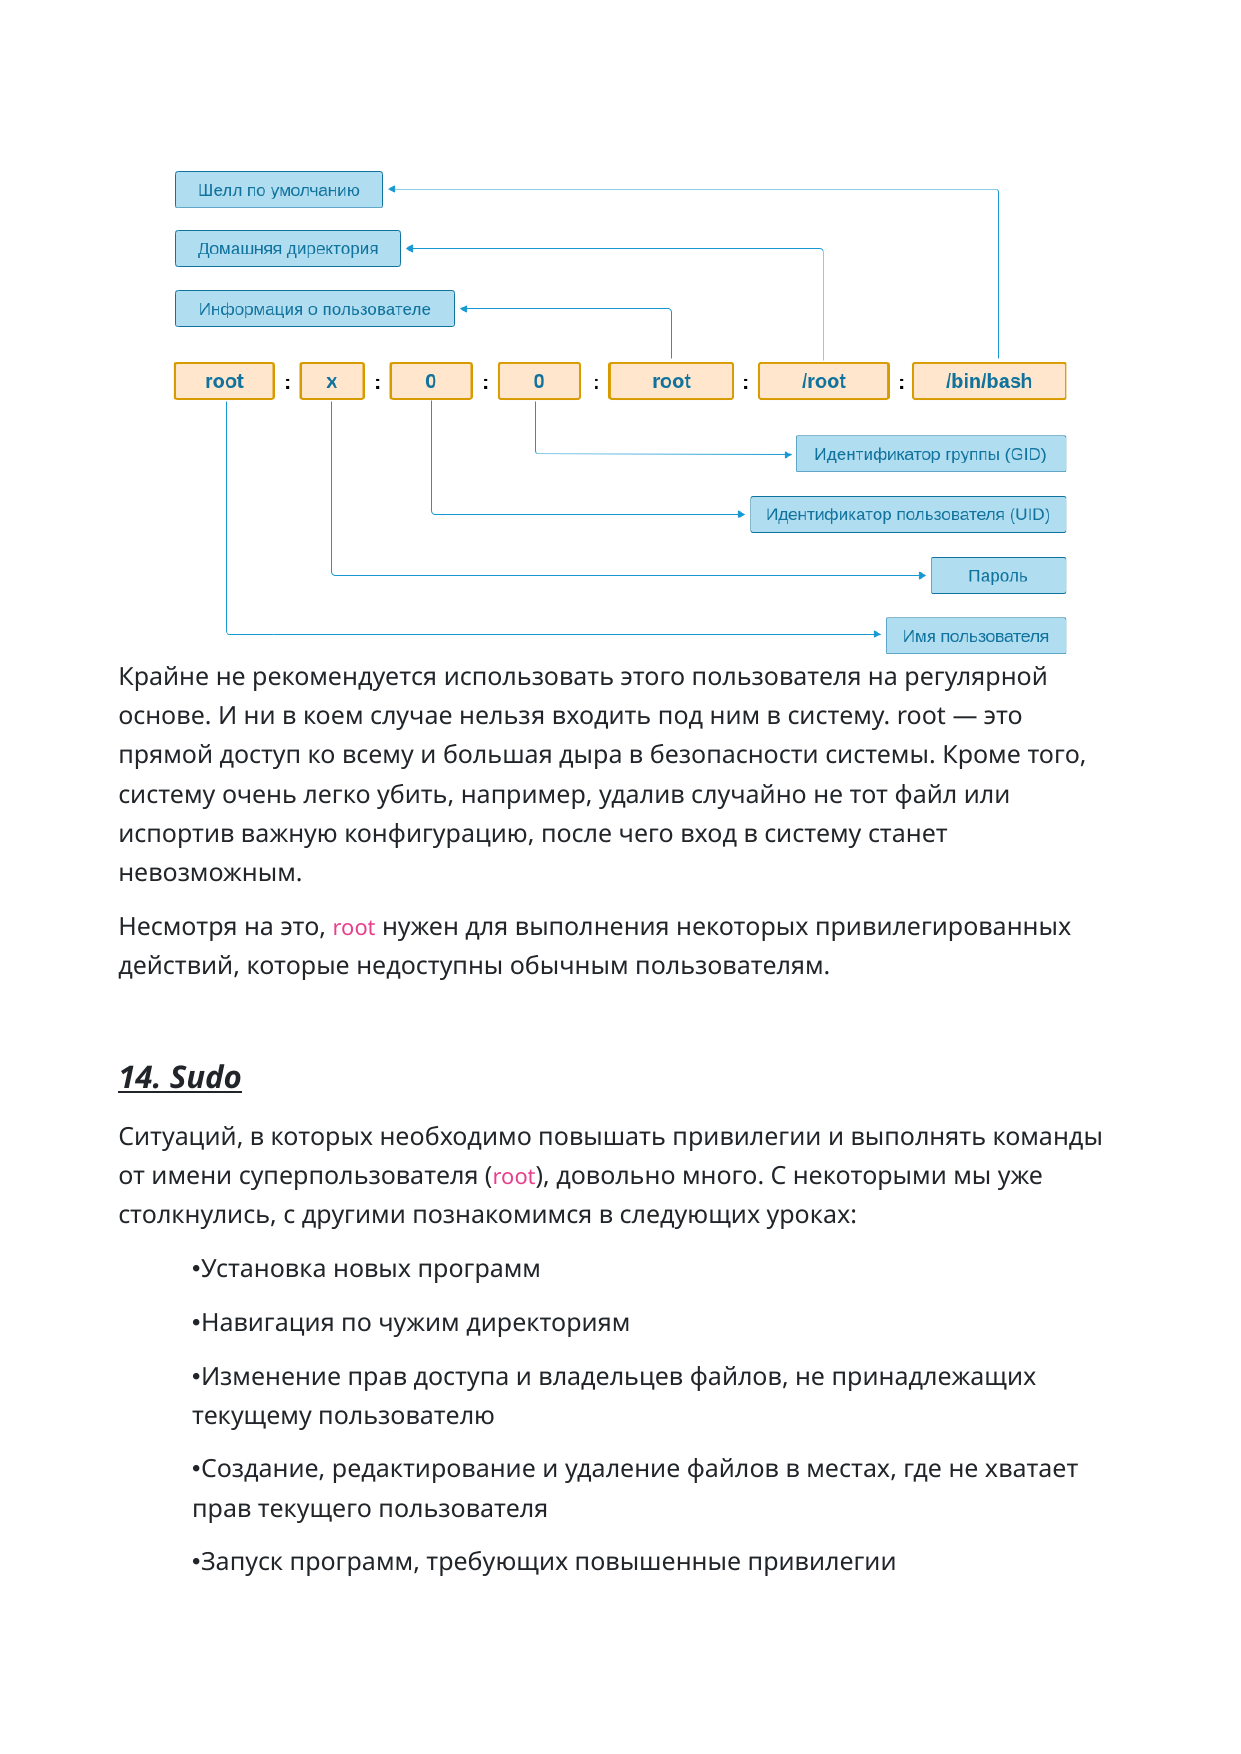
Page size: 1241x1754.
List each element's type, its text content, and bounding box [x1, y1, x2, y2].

text Ситуаций, в которых необходимо повышать привилегии и выполнять команды от имени суперпользователя (root), довольно много. С некоторыми мы уже столкнулись, с другими познакомимся в следующих уроках: [118, 1119, 1122, 1231]
text Несмотря на это, root нужен для выполнения некоторых привилегированных действий, которые недоступны обычным пользователям. [118, 908, 1122, 982]
list Создание, редактирование и удаление файлов в местах, где не хватает прав текущего пользователя [118, 1451, 1122, 1524]
list Навигация по чужим директориям [118, 1304, 1122, 1338]
list Изменение прав доступа и владельцев файлов, не принадлежащих текущему пользователю [118, 1358, 1122, 1431]
list Запуск программ, требующих повышенные привилегии [118, 1544, 1122, 1578]
text Крайне не рекомендуется использовать этого пользователя на регулярной основе. И ни в коем случае нельзя входить под ним в систему. root — это прямой доступ ко всему и большая дыра в безопасности системы. Кроме того, систему очень легко убить, например, удалив случайно не тот файл или испортив важную конфигурацию, после чего вход в систему станет невозможным. [118, 172, 1122, 889]
text 14. Sudo [118, 1055, 1122, 1098]
list Установка новых программ [118, 1251, 1122, 1285]
picture [173, 171, 1067, 654]
